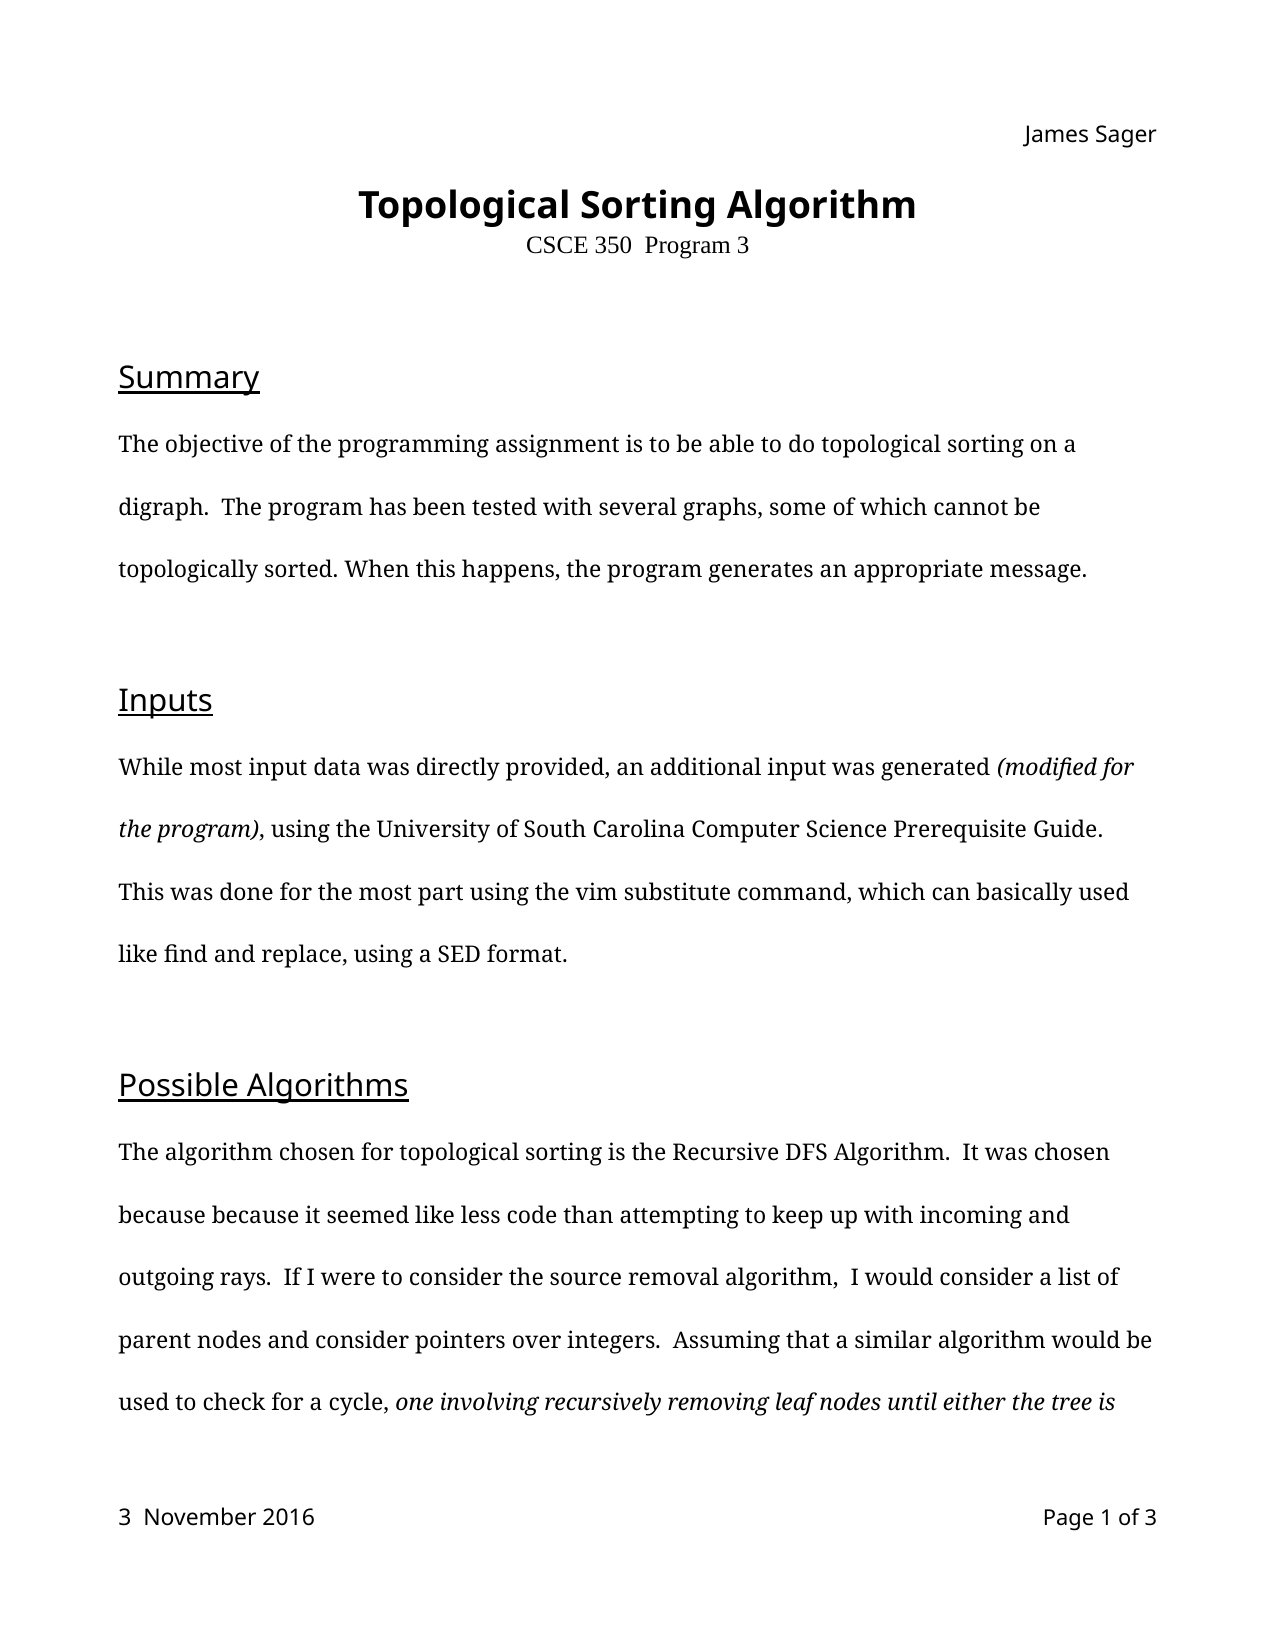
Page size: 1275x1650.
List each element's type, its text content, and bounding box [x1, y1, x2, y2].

text While most input data was directly provided, an additional input was generated (modified for the program), using the University of South Carolina Computer Science Prerequisite Guide. This was done for the most part using the vim substitute command, which can basically used like find and replace, using a SED format. [118, 751, 1157, 969]
text Inputs [118, 678, 1157, 721]
text The objective of the programming assignment is to be able to do topological sorting on a digraph. The program has been tested with several graphs, some of which cannot be topologically sorted. When this happens, the program generates an appropriate message. [118, 428, 1157, 584]
text The algorithm chosen for topological sorting is the Recursive DFS Algorithm. It was chosen because because it seemed like less code than attempting to keep up with incoming and outgoing rays. If I were to consider the source removal algorithm, I would consider a list of parent nodes and consider pointers over integers. Assuming that a similar algorithm would be used to check for a cycle, one involving recursively removing leaf nodes until either the tree is [118, 1136, 1157, 1417]
text CSCE 350 Program 3 [118, 230, 1157, 259]
text Topological Sorting Algorithm [118, 179, 1157, 230]
text Summary [118, 355, 1157, 398]
text Possible Algorithms [118, 1063, 1157, 1106]
